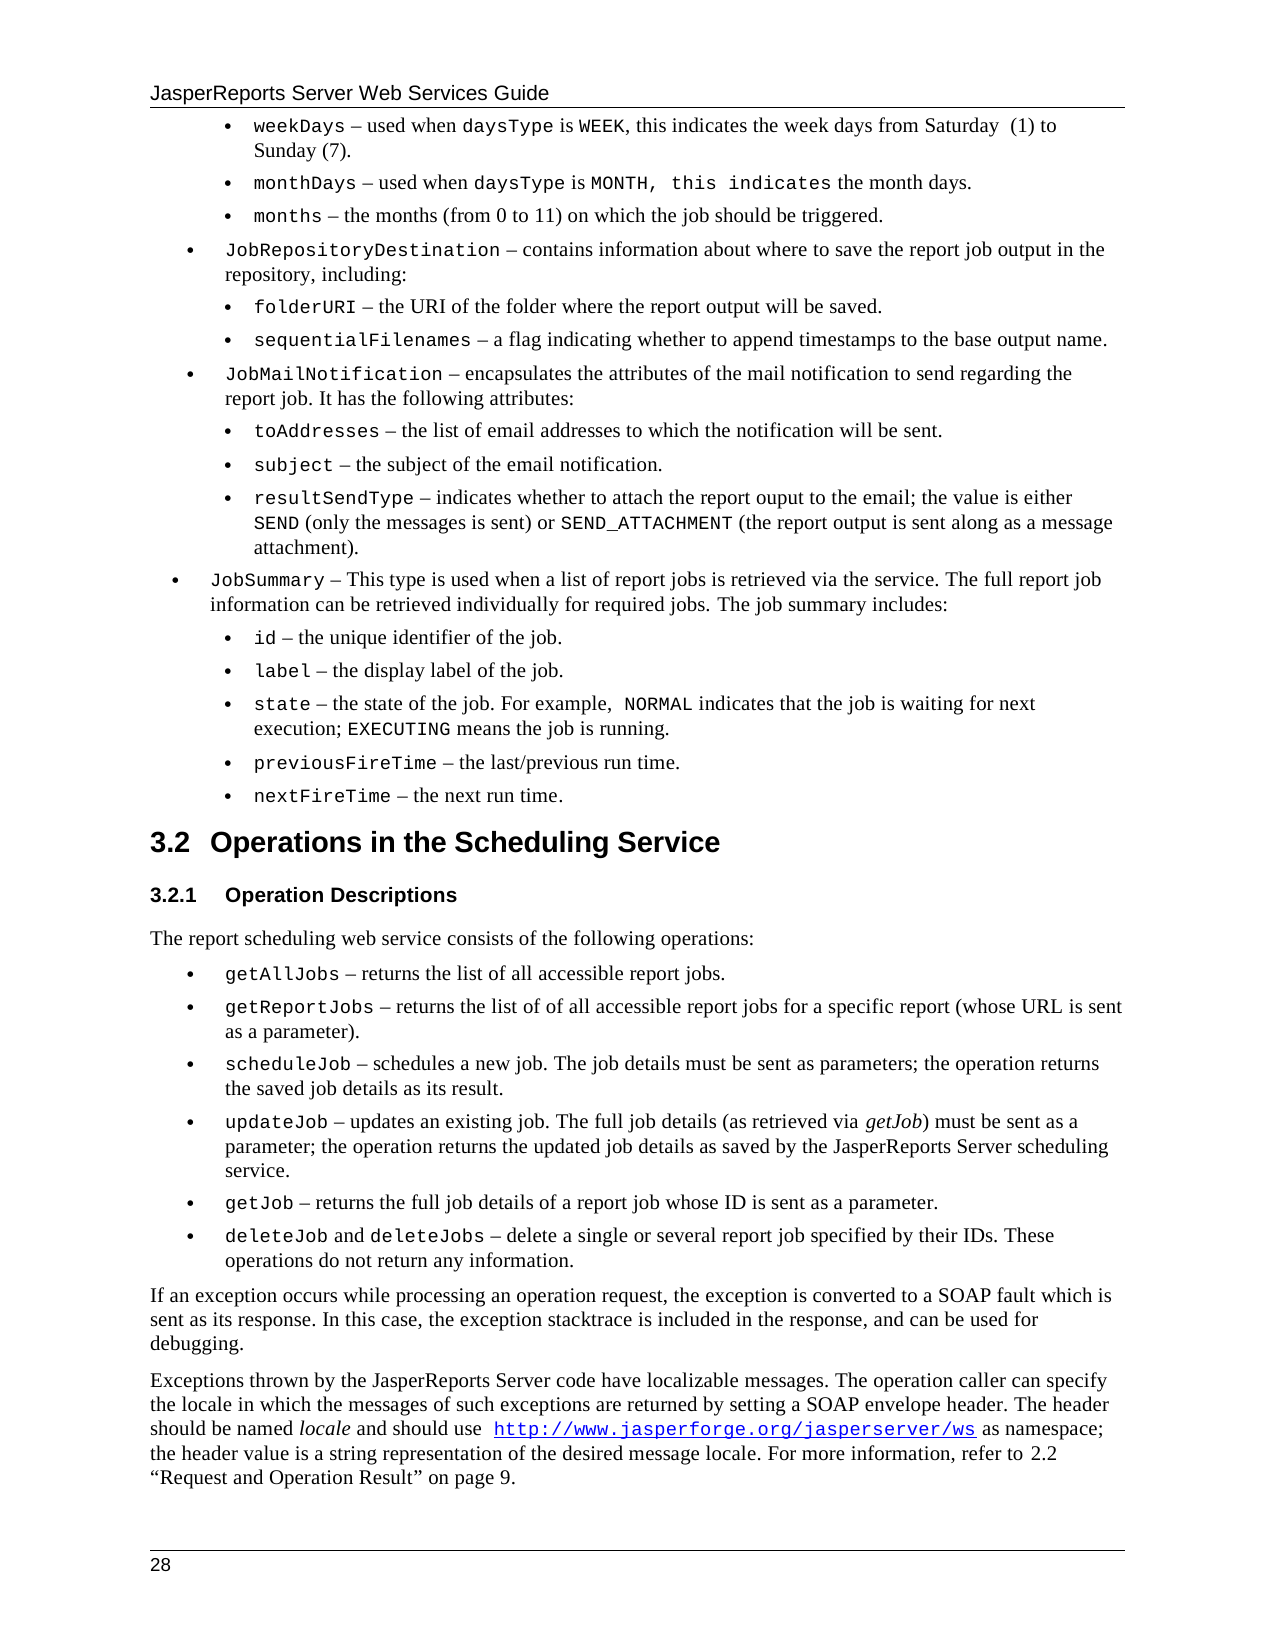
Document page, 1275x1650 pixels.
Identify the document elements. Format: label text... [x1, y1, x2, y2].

list updateJob – updates an existing job. The full job details (as retrieved via getJob) must be sent as a parameter; the operation returns the updated job details as saved by the JasperReports Server scheduling service. [187, 1108, 1125, 1182]
list getReportJobs – returns the list of of all accessible report jobs for a specific report (whose URL is sent as a parameter). [187, 994, 1125, 1043]
list JobSummary – This type is used when a list of report jobs is retrieved via the service. The full report job information can be retrieved individually for required jobs. The job summary includes: [172, 567, 1125, 616]
list subject – the subject of the email notification. [225, 451, 1125, 476]
text Exceptions thrown by the JasperReports Server code have localizable messages. The operation caller can specify the locale in which the messages of such exceptions are returned by setting a SOAP envelope header. The header should be named locale and should use http://www.jasperforge.org/jasperserver/ws as namespace; the header value is a string representation of the desired message locale. For more information, refer to 2.2 “Request and Operation Result” on page 8. [150, 1367, 1125, 1489]
list sequentialFilenames – a flag indicating whether to append timestamps to the base output name. [225, 327, 1125, 352]
list state – the state of the job. For example, NORMAL indicates that the job is waiting for next execution; EXECUTING means the job is running. [225, 691, 1125, 741]
list label – the display label of the job. [225, 658, 1125, 683]
list id – the unique identifier of the job. [225, 624, 1125, 649]
text The report scheduling web service consists of the following operations: [150, 926, 1125, 950]
list resultSendType – indicates whether to attach the report ouput to the email; the value is either SEND (only the messages is sent) or SEND_ATTACHMENT (the report output is sent along as a message attachment). [225, 485, 1125, 559]
subtitle Operation Descriptions [150, 883, 1125, 907]
list deleteJob and deleteJobs – delete a single or several report job specified by their IDs. These operations do not return any information. [187, 1223, 1125, 1272]
list months – the months (from 0 to 11) on which the job should be triggered. [225, 203, 1125, 228]
list weekDays – used when daysType is WEEK, this indicates the week days from Saturday (1) to Sunday (7). [225, 112, 1125, 162]
list monthDays – used when daysType is MONTH, this indicates the month days. [225, 170, 1125, 195]
list JobRepositoryDestination – contains information about where to save the report job output in the repository, including: [187, 237, 1125, 286]
list scheduleJob – schedules a new job. The job details must be sent as parameters; the operation returns the saved job details as its result. [187, 1051, 1125, 1100]
list nextFireTime – the next run time. [225, 783, 1125, 808]
text If an exception occurs while processing an operation request, the exception is converted to a SOAP fault which is sent as its response. In this case, the exception stacktrace is included in the response, and can be used for debugging. [150, 1283, 1125, 1355]
list JobMailNotification – encapsulates the attributes of the mail notification to send regarding the report job. It has the following attributes: [187, 361, 1125, 410]
list previousFireTime – the last/previous run time. [225, 749, 1125, 774]
subtitle Operations in the Scheduling Service [150, 824, 1125, 858]
list getJob – returns the full job details of a report job whose ID is sent as a parameter. [187, 1190, 1125, 1215]
list folderURI – the URI of the folder where the report output will be saved. [225, 294, 1125, 319]
list toAddresses – the list of email addresses to which the notification will be sent. [225, 418, 1125, 443]
list getAllJobs – returns the list of all accessible report jobs. [187, 960, 1125, 985]
